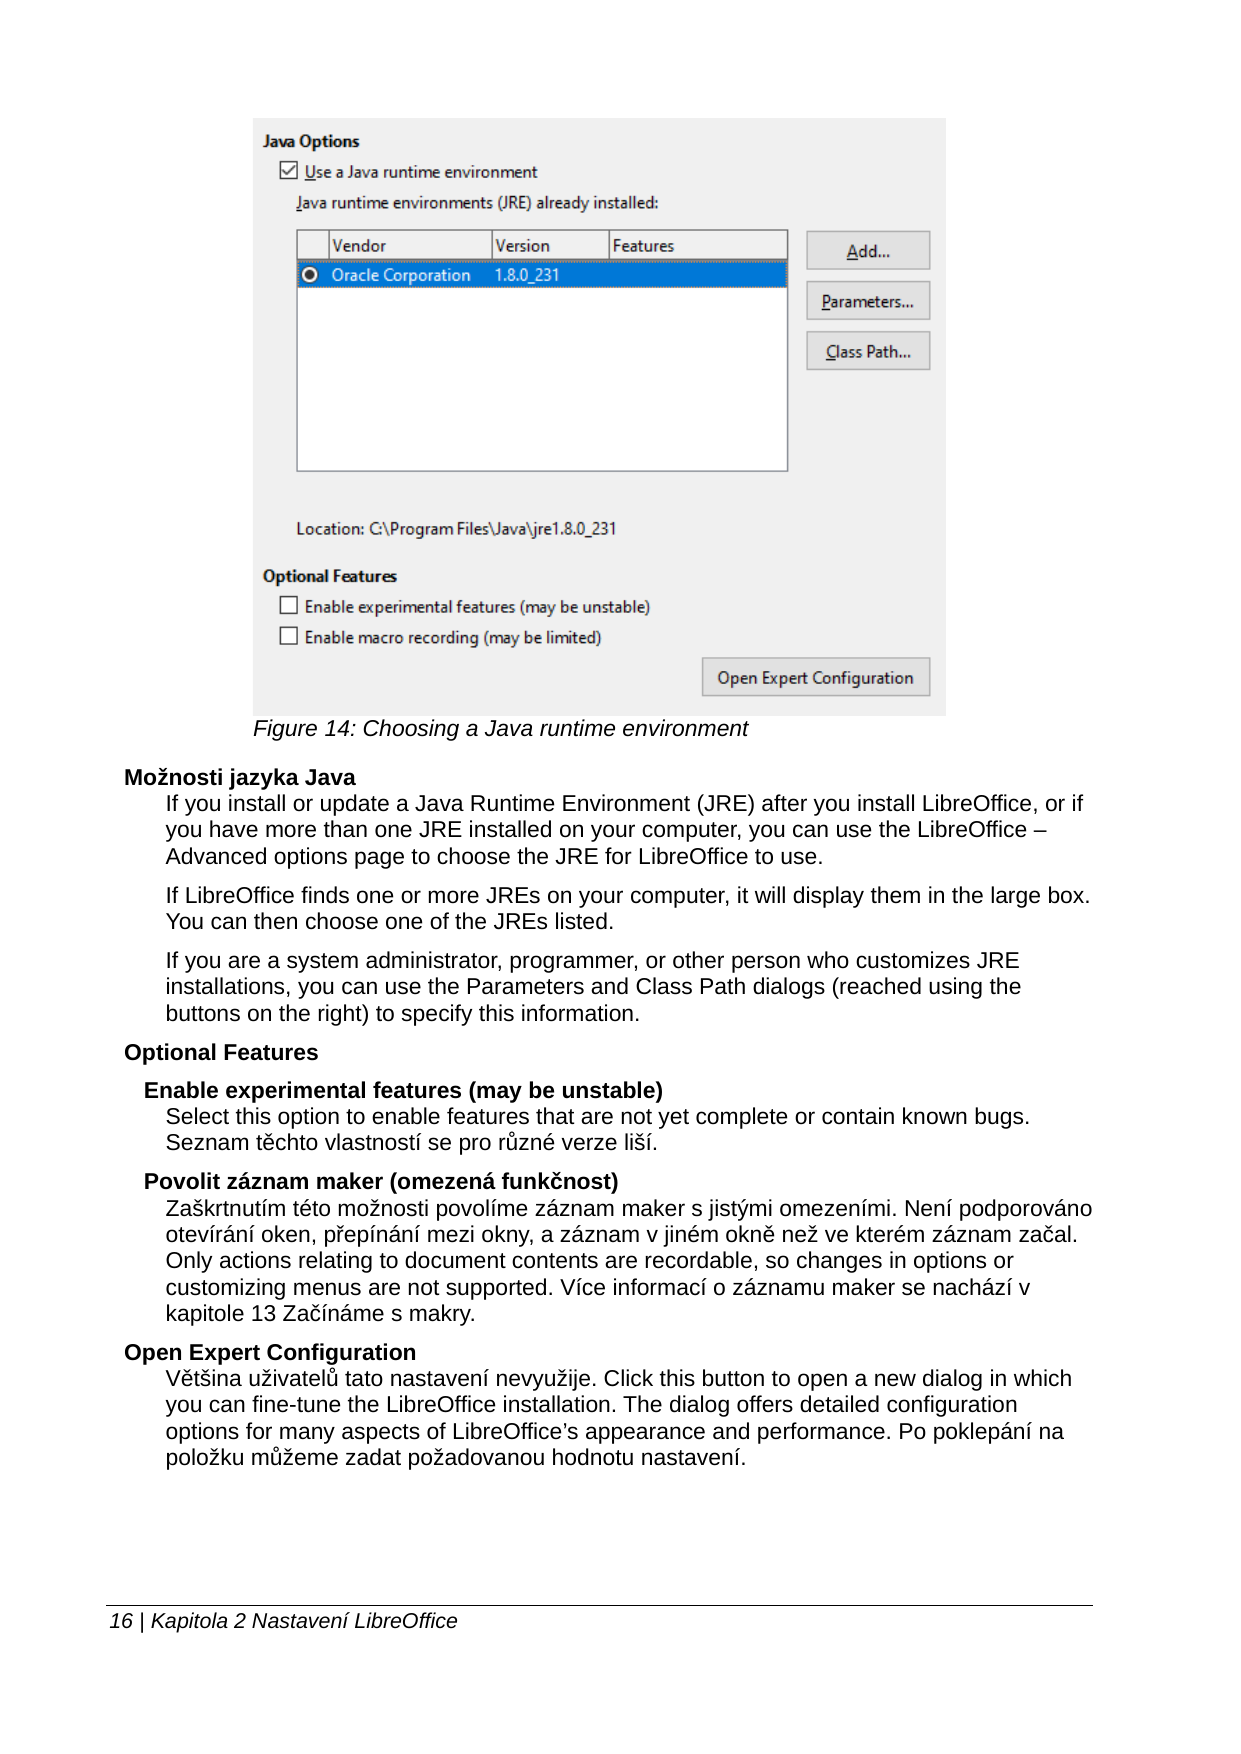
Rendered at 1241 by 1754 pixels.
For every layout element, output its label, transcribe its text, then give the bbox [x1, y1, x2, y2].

text Enable experimental features (may be unstable) [144, 1077, 1093, 1103]
text Povolit záznam maker (omezená funkčnost) [144, 1168, 1093, 1194]
text Zaškrtnutím této možnosti povolíme záznam maker s jistými omezeními. Není podporováno otevírání oken, přepínání mezi okny, a záznam v jiném okně než ve kterém záznam začal. Only actions relating to document contents are recordable, so changes in options or customizing menus are not supported. Více informací o záznamu maker se nachází v kapitole 13 Začínáme s makry. [165, 1194, 1093, 1326]
text Optional Features [124, 1038, 1093, 1065]
picture [252, 118, 946, 716]
text Open Expert Configuration [124, 1339, 1093, 1365]
text If you are a system administrator, programmer, or other person who customizes JRE installations, you can use the Parameters and Class Path dialogs (reached using the buttons on the right) to specify this information. [165, 947, 1093, 1026]
text Select this option to enable features that are not yet complete or contain known bugs. Seznam těchto vlastností se pro různé verze liší. [165, 1103, 1093, 1156]
text If LibreOffice finds one or more JREs on your computer, it will display them in the large box. You can then choose one of the JREs listed. [165, 882, 1093, 934]
text Figure 14: Choosing a Java runtime environment [253, 716, 946, 741]
text Většina uživatelů tato nastavení nevyužije. Click this button to open a new dialog in which you can fine-tune the LibreOffice installation. The dialog offers detailed configuration options for many aspects of LibreOffice’s appearance and performance. Po poklepání na položku můžeme zadat požadovanou hodnotu nastavení. [165, 1365, 1093, 1471]
text If you install or update a Java Runtime Environment (JRE) after you install LibreOffice, or if you have more than one JRE installed on your computer, you can use the LibreOffice – Advanced options page to choose the JRE for LibreOffice to use. [165, 790, 1093, 869]
text Možnosti jazyka Java [124, 764, 1093, 790]
